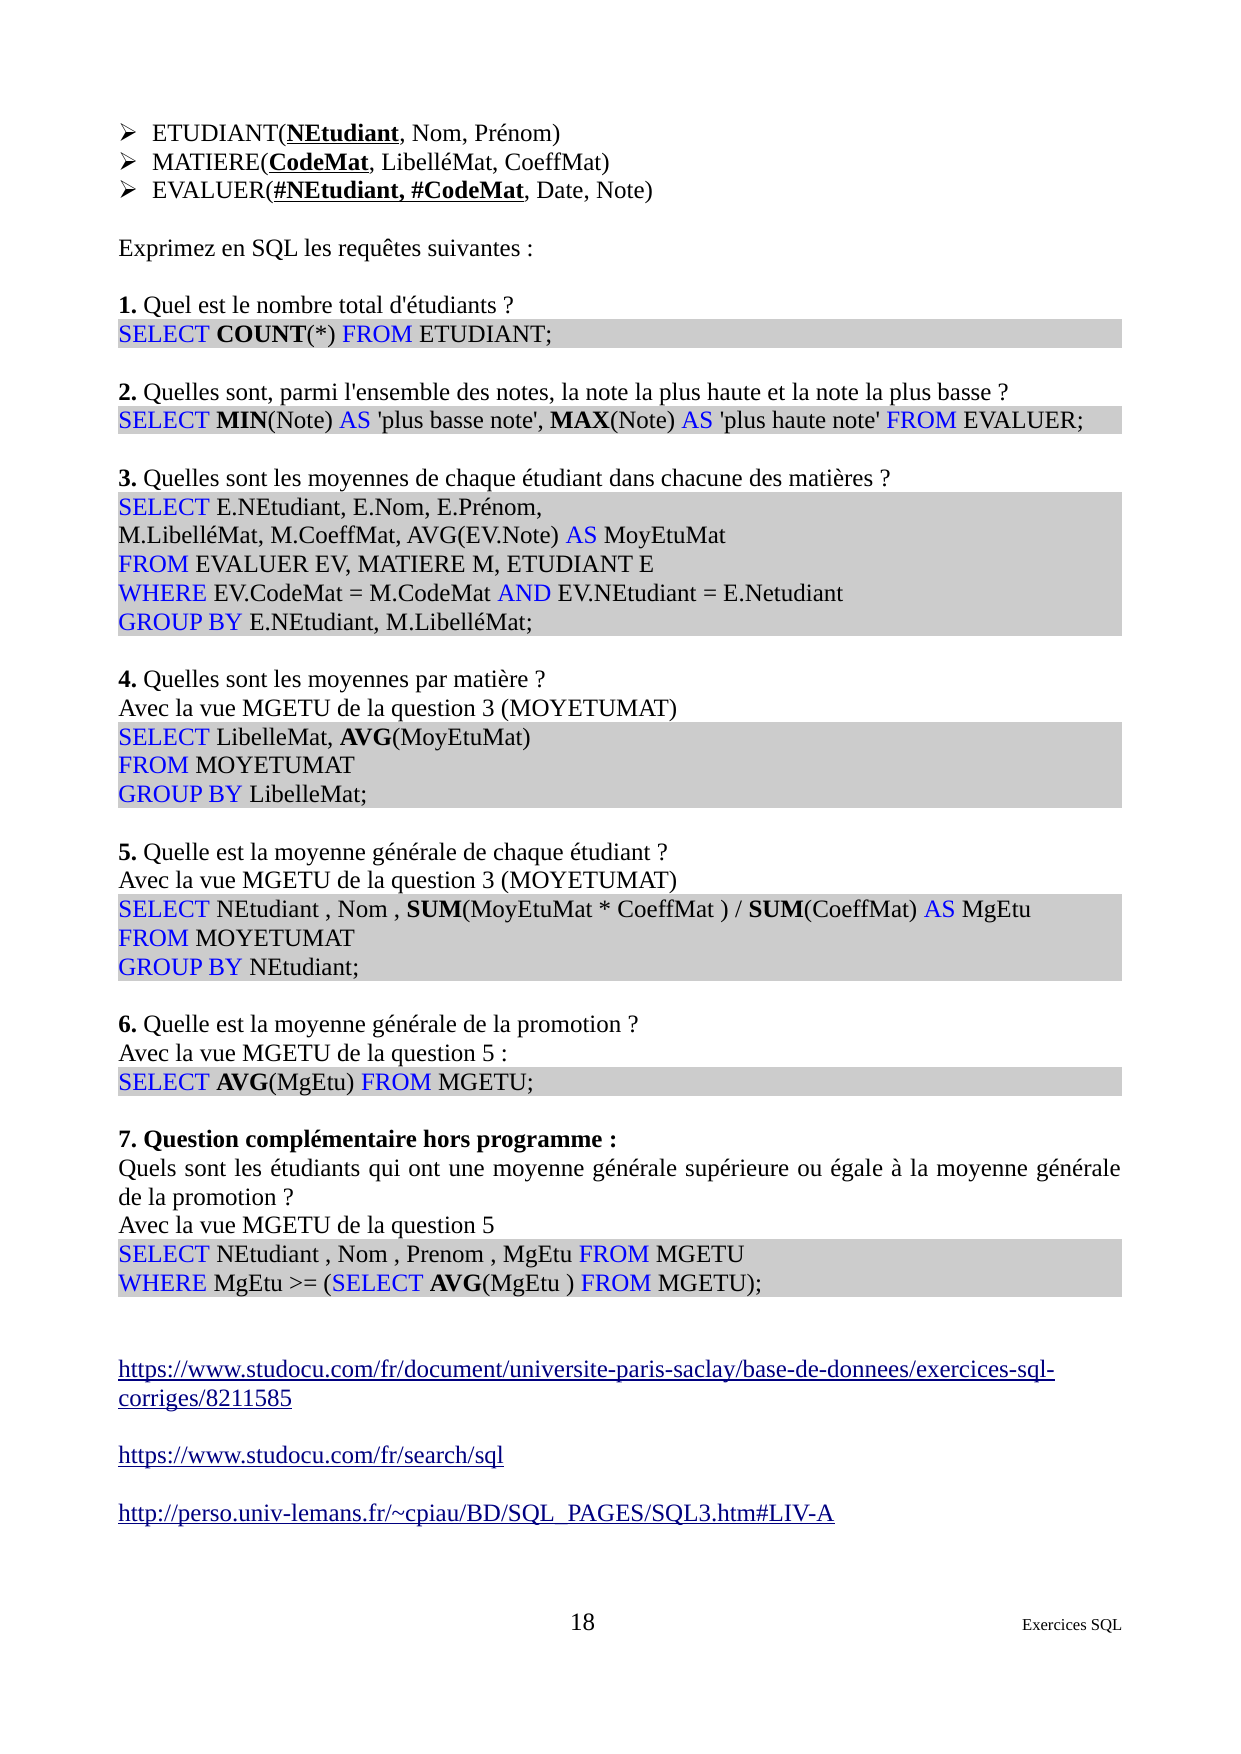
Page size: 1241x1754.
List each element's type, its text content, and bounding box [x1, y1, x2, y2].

text GROUP BY LibelleMat; [118, 779, 1122, 808]
text SELECT MIN(Note) AS 'plus basse note', MAX(Note) AS 'plus haute note' FROM EVALUER; [118, 406, 1122, 434]
text 1. Quel est le nombre total d'étudiants ? [118, 291, 1122, 319]
list ETUDIANT(NEtudiant, Nom, Prénom) [118, 118, 1122, 147]
text SELECT LibelleMat, AVG(MoyEtuMat) [118, 722, 1122, 751]
text Exprimez en SQL les requêtes suivantes : [118, 233, 1122, 262]
text SELECT COUNT(*) FROM ETUDIANT; [118, 319, 1122, 348]
text https://www.studocu.com/fr/search/sql [118, 1441, 1122, 1469]
text Avec la vue MGETU de la question 3 (MOYETUMAT) [118, 866, 1122, 894]
text SELECT E.NEtudiant, E.Nom, E.Prénom, [118, 492, 1122, 521]
text Quels sont les étudiants qui ont une moyenne générale supérieure ou égale à la moyenne générale de la promotion ? [118, 1153, 1122, 1211]
list MATIERE(CodeMat, LibelléMat, CoeffMat) [118, 147, 1122, 176]
text 7. Question complémentaire hors programme : [118, 1124, 1122, 1153]
text WHERE EV.CodeMat = M.CodeMat AND EV.NEtudiant = E.Netudiant [118, 578, 1122, 607]
text 3. Quelles sont les moyennes de chaque étudiant dans chacune des matières ? [118, 463, 1122, 492]
text 4. Quelles sont les moyennes par matière ? [118, 664, 1122, 693]
text Avec la vue MGETU de la question 5 : [118, 1038, 1122, 1067]
text SELECT AVG(MgEtu) FROM MGETU; [118, 1067, 1122, 1096]
text FROM MOYETUMAT [118, 751, 1122, 779]
text GROUP BY E.NEtudiant, M.LibelléMat; [118, 607, 1122, 636]
text 5. Quelle est la moyenne générale de chaque étudiant ? [118, 837, 1122, 866]
text FROM EVALUER EV, MATIERE M, ETUDIANT E [118, 549, 1122, 578]
text Avec la vue MGETU de la question 3 (MOYETUMAT) [118, 693, 1122, 722]
text http://perso.univ-lemans.fr/~cpiau/BD/SQL_PAGES/SQL3.htm#LIV-A [118, 1498, 1122, 1527]
text SELECT NEtudiant , Nom , Prenom , MgEtu FROM MGETU [118, 1239, 1122, 1268]
text Avec la vue MGETU de la question 5 [118, 1211, 1122, 1239]
list EVALUER(#NEtudiant, #CodeMat, Date, Note) [118, 176, 1122, 204]
text 2. Quelles sont, parmi l'ensemble des notes, la note la plus haute et la note la plus basse ? [118, 377, 1122, 406]
text M.LibelléMat, M.CoeffMat, AVG(EV.Note) AS MoyEtuMat [118, 521, 1122, 549]
text https://www.studocu.com/fr/document/universite-paris-saclay/base-de-donnees/exercices-sql-corriges/8211585 [118, 1354, 1122, 1412]
text FROM MOYETUMAT [118, 923, 1122, 952]
text WHERE MgEtu >= (SELECT AVG(MgEtu ) FROM MGETU); [118, 1268, 1122, 1297]
text GROUP BY NEtudiant; [118, 952, 1122, 981]
text SELECT NEtudiant , Nom , SUM(MoyEtuMat * CoeffMat ) / SUM(CoeffMat) AS MgEtu [118, 894, 1122, 923]
text 6. Quelle est la moyenne générale de la promotion ? [118, 1009, 1122, 1038]
